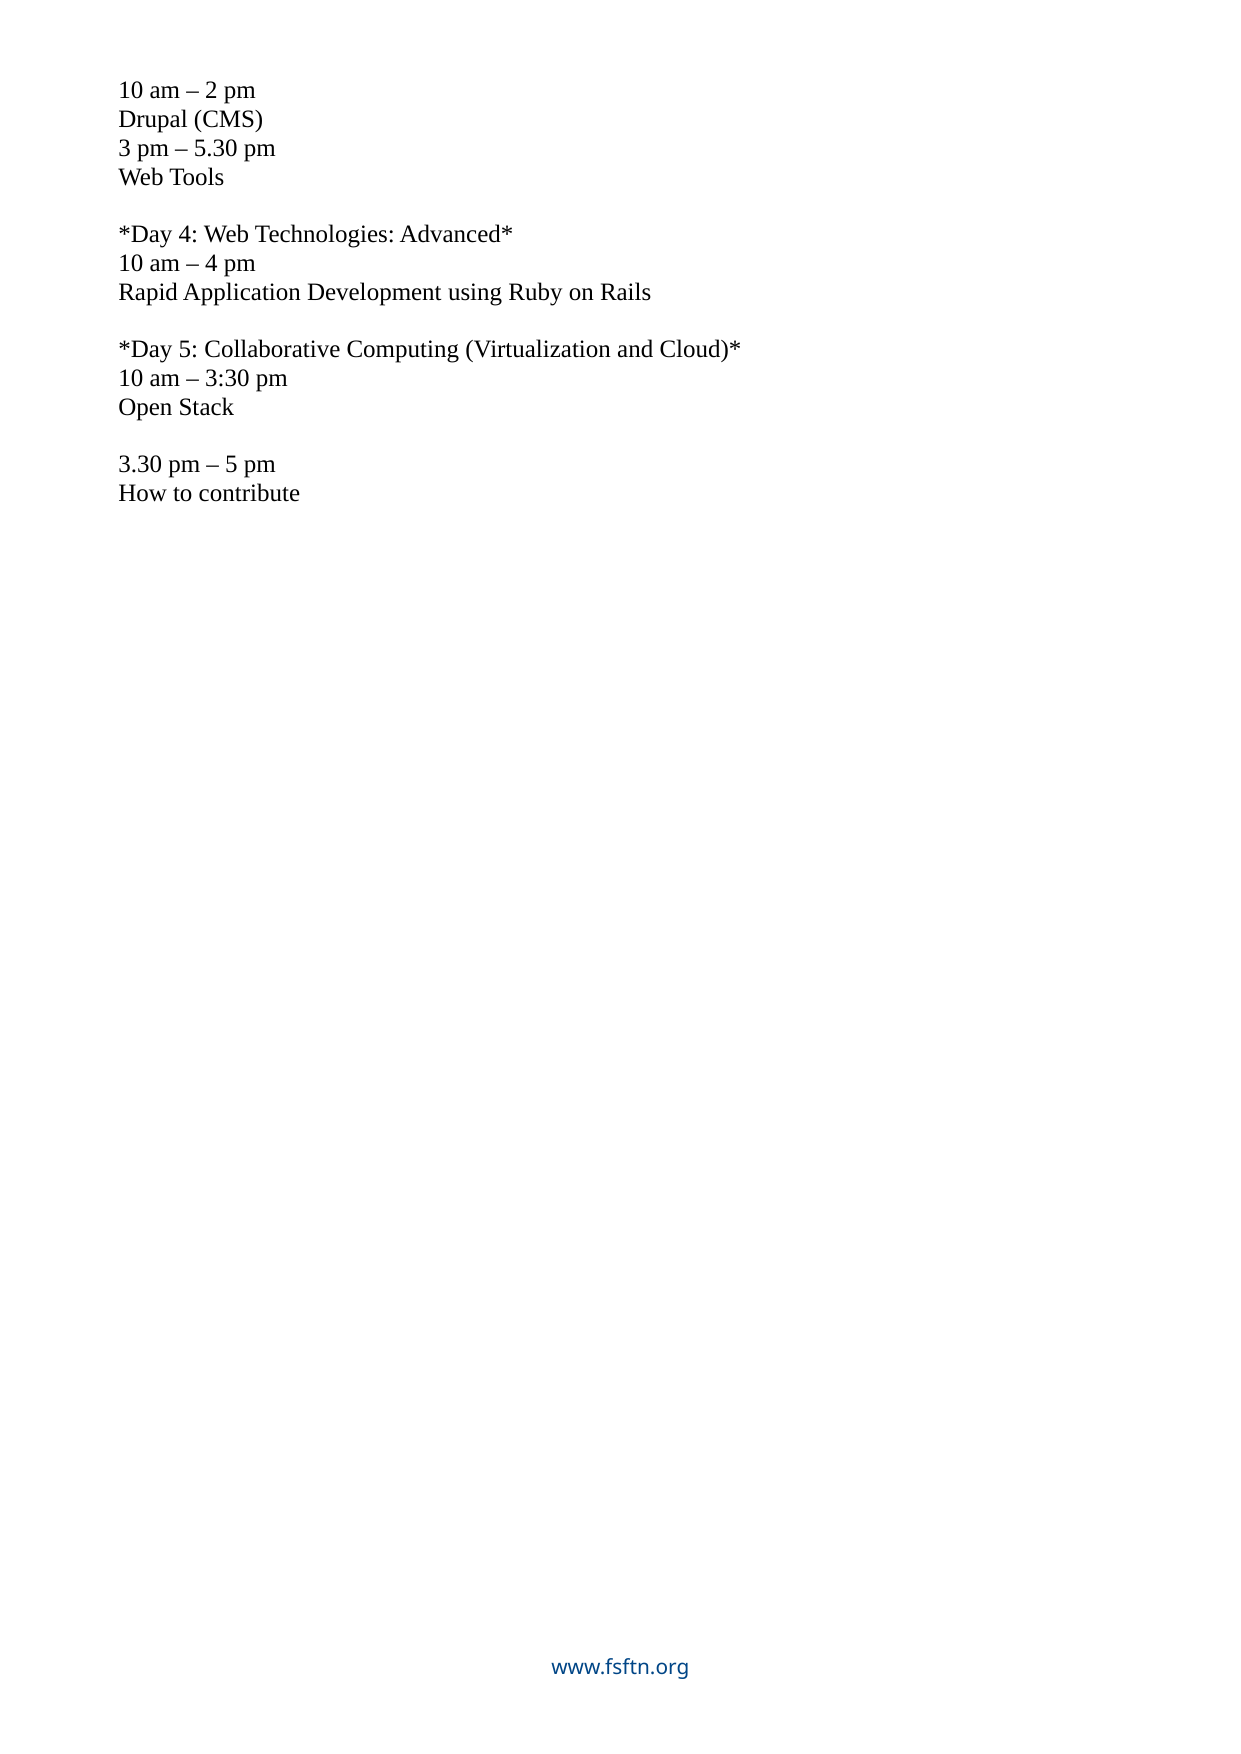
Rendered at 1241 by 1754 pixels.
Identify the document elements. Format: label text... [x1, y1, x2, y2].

text [118, 47, 1122, 76]
text 10 am – 2 pm Drupal (CMS) 3 pm – 5.30 pm [118, 76, 1122, 162]
text *Day 5: Collaborative Computing (Virtualization and Cloud)* 10 am – 3:30 pm Open Stack [118, 334, 1122, 421]
text How to contribute [118, 478, 1122, 593]
text Web Tools *Day 4: Web Technologies: Advanced* 10 am – 4 pm Rapid Application Development using Ruby on Rails [118, 162, 1122, 334]
text 3.30 pm – 5 pm [118, 449, 1122, 478]
